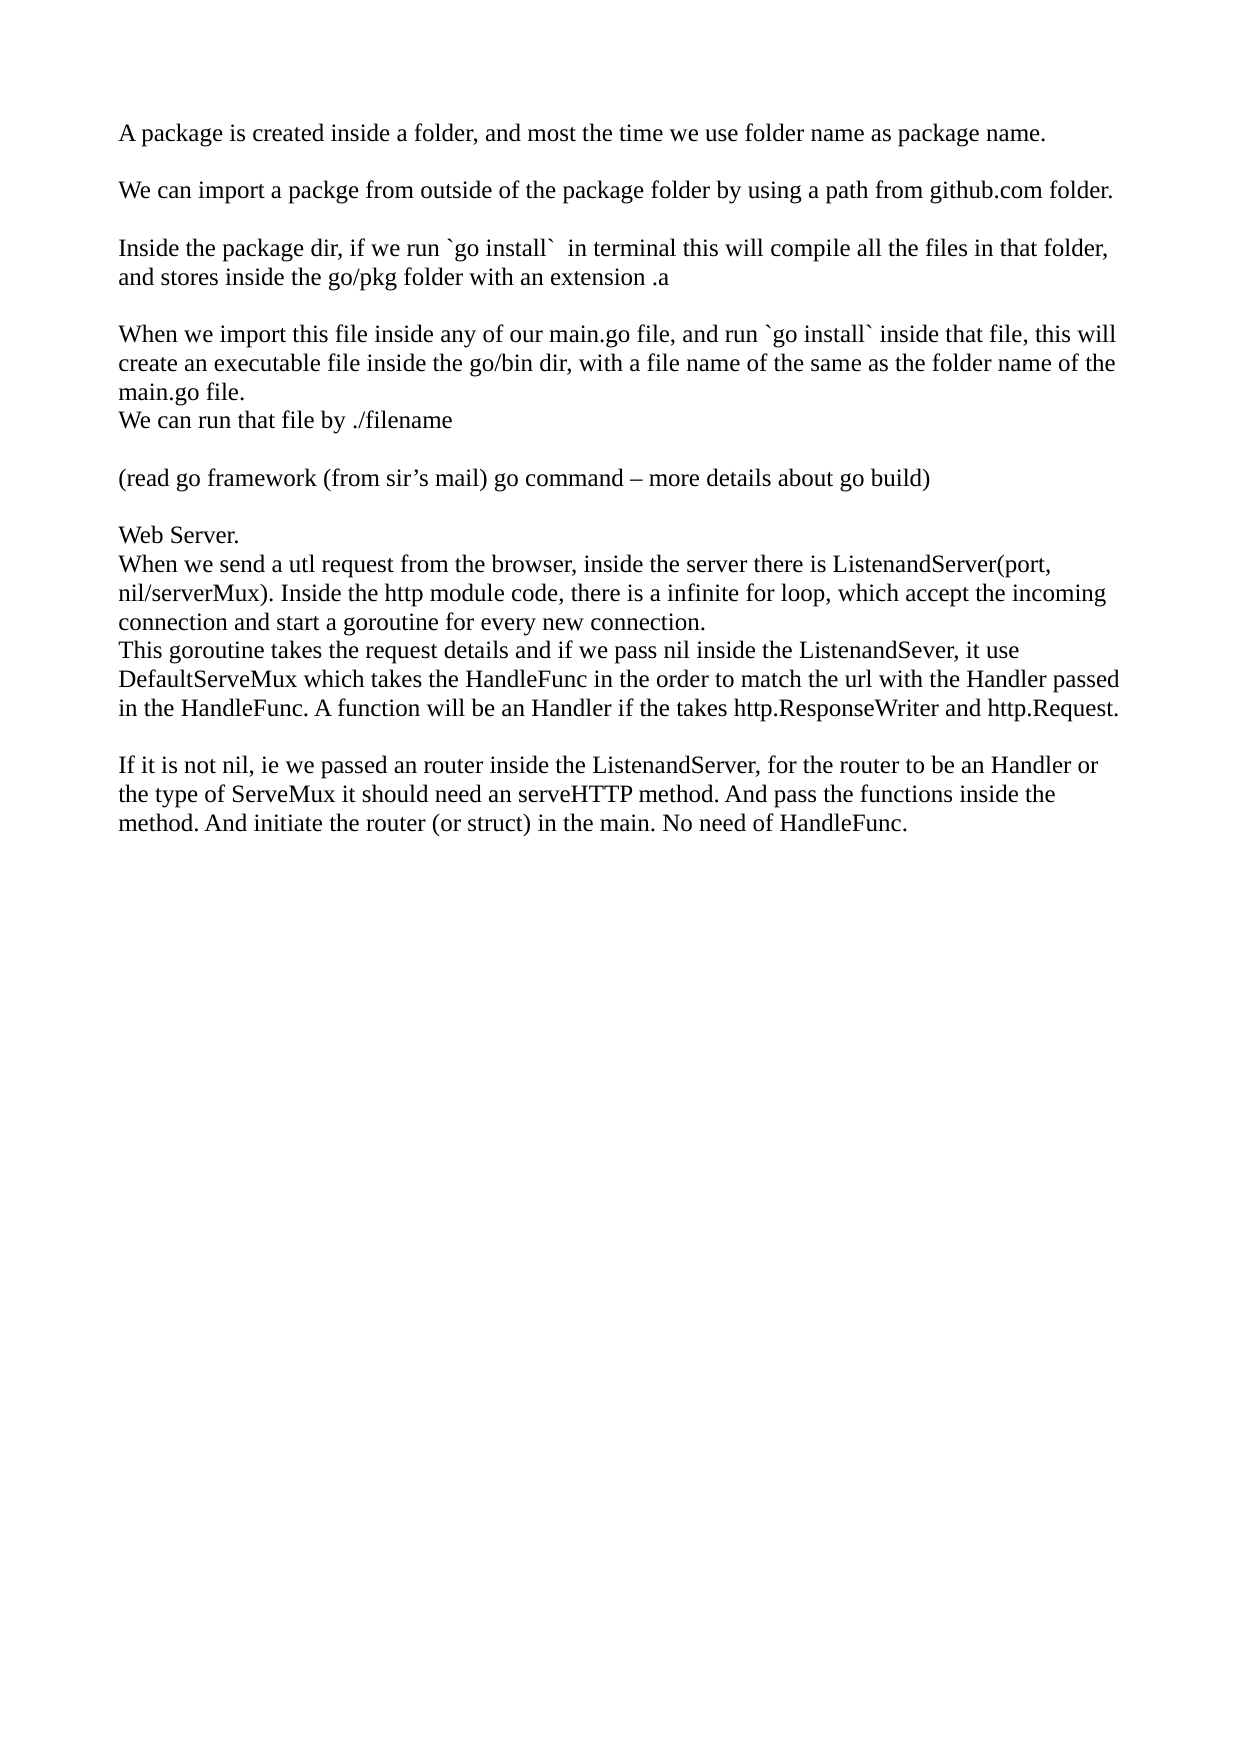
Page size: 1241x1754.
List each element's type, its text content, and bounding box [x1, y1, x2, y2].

text A package is created inside a folder, and most the time we use folder name as package name. [118, 118, 1122, 147]
text We can import a packge from outside of the package folder by using a path from github.com folder. [118, 176, 1122, 204]
text This goroutine takes the request details and if we pass nil inside the ListenandSever, it use DefaultServeMux which takes the HandleFunc in the order to match the url with the Handler passed in the HandleFunc. A function will be an Handler if the takes http.ResponseWriter and http.Request. [118, 636, 1122, 722]
text We can run that file by ./filename [118, 406, 1122, 434]
text If it is not nil, ie we passed an router inside the ListenandServer, for the router to be an Handler or the type of ServeMux it should need an serveHTTP method. And pass the functions inside the method. And initiate the router (or struct) in the main. No need of HandleFunc. [118, 751, 1122, 837]
text Web Server. [118, 521, 1122, 549]
text Inside the package dir, if we run `go install` in terminal this will compile all the files in that folder, and stores inside the go/pkg folder with an extension .a [118, 233, 1122, 291]
text (read go framework (from sir’s mail) go command – more details about go build) [118, 463, 1122, 492]
text When we import this file inside any of our main.go file, and run `go install` inside that file, this will create an executable file inside the go/bin dir, with a file name of the same as the folder name of the main.go file. [118, 319, 1122, 406]
text When we send a utl request from the browser, inside the server there is ListenandServer(port, nil/serverMux). Inside the http module code, there is a infinite for loop, which accept the incoming connection and start a goroutine for every new connection. [118, 549, 1122, 636]
